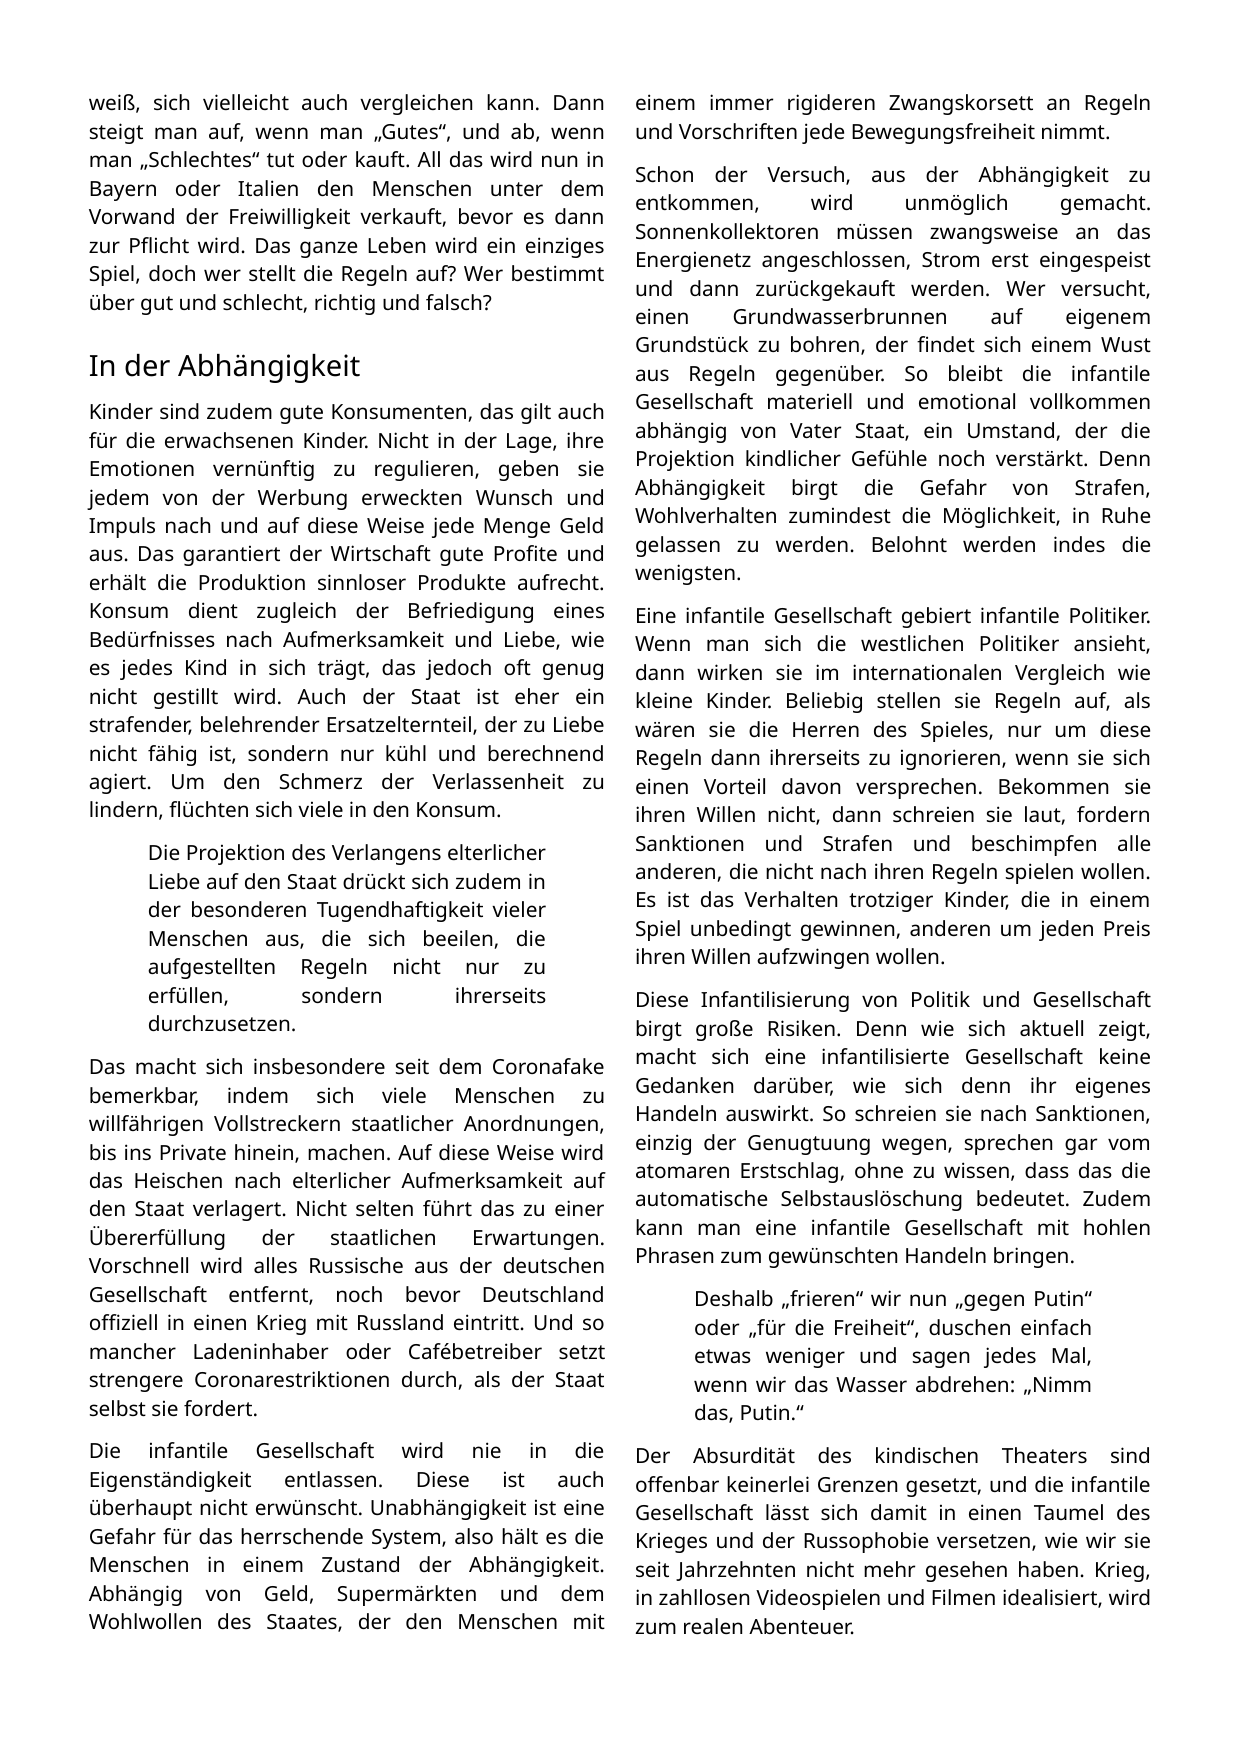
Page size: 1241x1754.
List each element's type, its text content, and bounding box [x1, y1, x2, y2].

text Die infantile Gesellschaft wird nie in die Eigenständigkeit entlassen. Diese ist auch überhaupt nicht erwünscht. Unabhängigkeit ist eine Gefahr für das herrschende System, also hält es die Menschen in einem Zustand der Abhängigkeit. Abhängig von Geld, Supermärkten und dem Wohlwollen des Staates, der den Menschen mit [88, 1437, 605, 1636]
text Das macht sich insbesondere seit dem Coronafake bemerkbar, indem sich viele Menschen zu willfährigen Vollstreckern staatlicher Anordnungen, bis ins Private hinein, machen. Auf diese Weise wird das Heischen nach elterlicher Aufmerksamkeit auf den Staat verlagert. Nicht selten führt das zu einer Übererfüllung der staatlichen Erwartungen. Vorschnell wird alles Russische aus der deutschen Gesellschaft entfernt, noch bevor Deutschland offiziell in einen Krieg mit Russland eintritt. Und so mancher Laden⁠inhaber oder Cafébetreiber setzt strengere Coronarestriktionen durch, als der Staat selbst sie fordert. [88, 1052, 605, 1422]
text Deshalb „frieren“ wir nun „gegen Putin“ oder „für die Freiheit“, duschen einfach etwas weniger und sagen jedes Mal, wenn wir das Wasser abdrehen: „Nimm das, Putin.“ [694, 1284, 1093, 1427]
text weiß, sich vielleicht auch vergleichen kann. Dann steigt man auf, wenn man „Gutes“, und ab, wenn man „Schlechtes“ tut oder kauft. All das wird nun in Bayern oder Italien den Menschen unter dem Vorwand der Freiwilligkeit verkauft, bevor es dann zur Pflicht wird. Das ganze Leben wird ein einziges Spiel, doch wer stellt die Regeln auf? Wer bestimmt über gut und schlecht, richtig und falsch? [88, 88, 605, 316]
text Der Absurdität des kindischen Theaters sind offenbar keinerlei Grenzen gesetzt, und die infantile Gesellschaft lässt sich damit in einen Taumel des Krieges und der Russophobie versetzen, wie wir sie seit Jahrzehnten nicht mehr gesehen haben. Krieg, in zahllosen Videospielen und Filmen idealisiert, wird zum realen Abenteuer. [635, 1441, 1152, 1640]
text Diese Infantilisierung von Politik und Gesellschaft birgt große Risiken. Denn wie sich aktuell zeigt, macht sich eine infantilisierte Gesellschaft keine Gedanken darüber, wie sich denn ihr eigenes Handeln auswirkt. So schreien sie nach Sanktionen, einzig der Genugtuung wegen, sprechen gar vom atomaren Erstschlag, ohne zu wissen, dass das die automatische Selbstauslöschung bedeutet. Zudem kann man eine infantile Gesellschaft mit hohlen Phrasen zum gewünschten Handeln bringen. [635, 985, 1152, 1270]
text Schon der Versuch, aus der Abhängigkeit zu entkommen, wird unmöglich gemacht. Sonnenkollektoren müssen zwangsweise an das Energienetz angeschlossen, Strom erst eingespeist und dann zurückgekauft werden. Wer versucht, einen Grundwasserbrunnen auf eigenem Grundstück zu bohren, der findet sich einem Wust aus Regeln gegenüber. So bleibt die infantile Gesellschaft materiell und emotional vollkommen abhängig von Vater Staat, ein Umstand, der die Projektion kindlicher Gefühle noch verstärkt. Denn Abhängigkeit birgt die Gefahr von Strafen, Wohlverhalten zumindest die Möglichkeit, in Ruhe gelassen zu werden. Belohnt werden indes die wenigsten. [635, 160, 1152, 587]
text Die Projektion des Verlangens elterlicher Liebe auf den Staat drückt sich zudem in der besonderen Tugendhaftigkeit vieler Menschen aus, die sich beeilen, die aufgestellten Regeln nicht nur zu erfüllen, sondern ihrerseits durchzusetzen. [148, 838, 546, 1038]
text einem immer rigideren Zwangskorsett an Regeln und Vorschriften jede Bewegungsfreiheit nimmt. [635, 88, 1152, 145]
text Eine infantile Gesellschaft gebiert infantile Politiker. Wenn man sich die westlichen Politiker ansieht, dann wirken sie im internationalen Vergleich wie kleine Kinder. Beliebig stellen sie Regeln auf, als wären sie die Herren des Spieles, nur um diese Regeln dann ihrerseits zu ignorieren, wenn sie sich einen Vorteil davon versprechen. Bekommen sie ihren Willen nicht, dann schreien sie laut, fordern Sanktionen und Strafen und beschimpfen alle anderen, die nicht nach ihren Regeln spielen wollen. Es ist das Verhalten trotziger Kinder, die in einem Spiel unbedingt gewinnen, anderen um jeden Preis ihren Willen aufzwingen wollen. [635, 601, 1152, 971]
text Kinder sind zudem gute Konsumenten, das gilt auch für die erwachsenen Kinder. Nicht in der Lage, ihre Emotionen vernünftig zu regulieren, geben sie jedem von der Werbung erweckten Wunsch und Impuls nach und auf diese Weise jede Menge Geld aus. Das garantiert der Wirtschaft gute Profite und erhält die Produktion sinnloser Produkte aufrecht. Konsum dient zugleich der Befriedigung eines Bedürfnisses nach Aufmerksamkeit und Liebe, wie es jedes Kind in sich trägt, das jedoch oft genug nicht gestillt wird. Auch der Staat ist eher ein strafender, belehrender Ersatzelternteil, der zu Liebe nicht fähig ist, sondern nur kühl und berechnend agiert. Um den Schmerz der Verlassenheit zu lindern, flüchten sich viele in den Konsum. [88, 397, 605, 824]
subtitle In der Abhängigkeit [88, 345, 605, 385]
